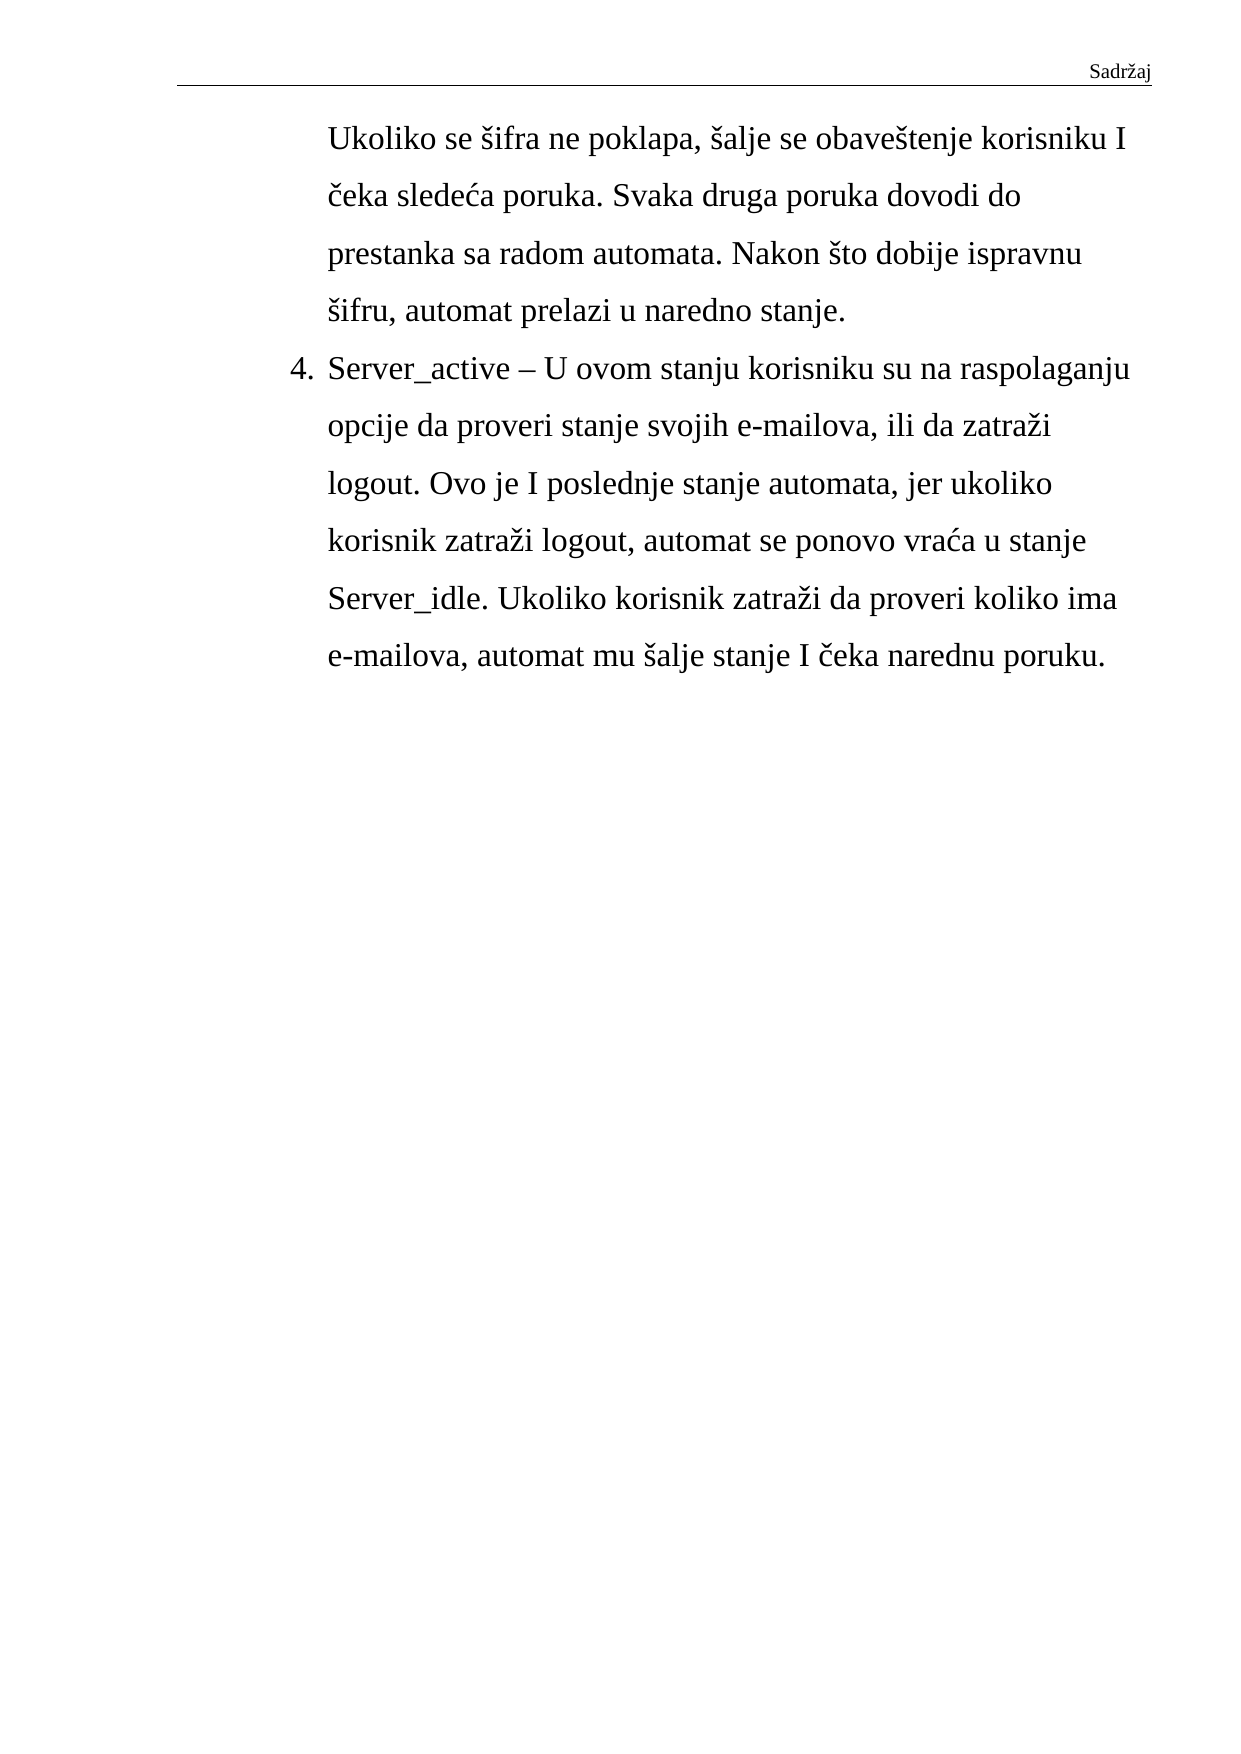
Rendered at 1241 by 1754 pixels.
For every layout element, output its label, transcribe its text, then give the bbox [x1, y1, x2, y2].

list Ukoliko se šifra ne poklapa, šalje se obaveštenje korisniku I čeka sledeća poruka. Svaka druga poruka dovodi do prestanka sa radom automata. Nakon što dobije ispravnu šifru, automat prelazi u naredno stanje. [290, 118, 1152, 329]
list Server_active – U ovom stanju korisniku su na raspolaganju opcije da proveri stanje svojih e-mailova, ili da zatraži logout. Ovo je I poslednje stanje automata, jer ukoliko korisnik zatraži logout, automat se ponovo vraća u stanje Server_idle. Ukoliko korisnik zatraži da proveri koliko ima e-mailova, automat mu šalje stanje I čeka narednu poruku. [290, 348, 1152, 674]
